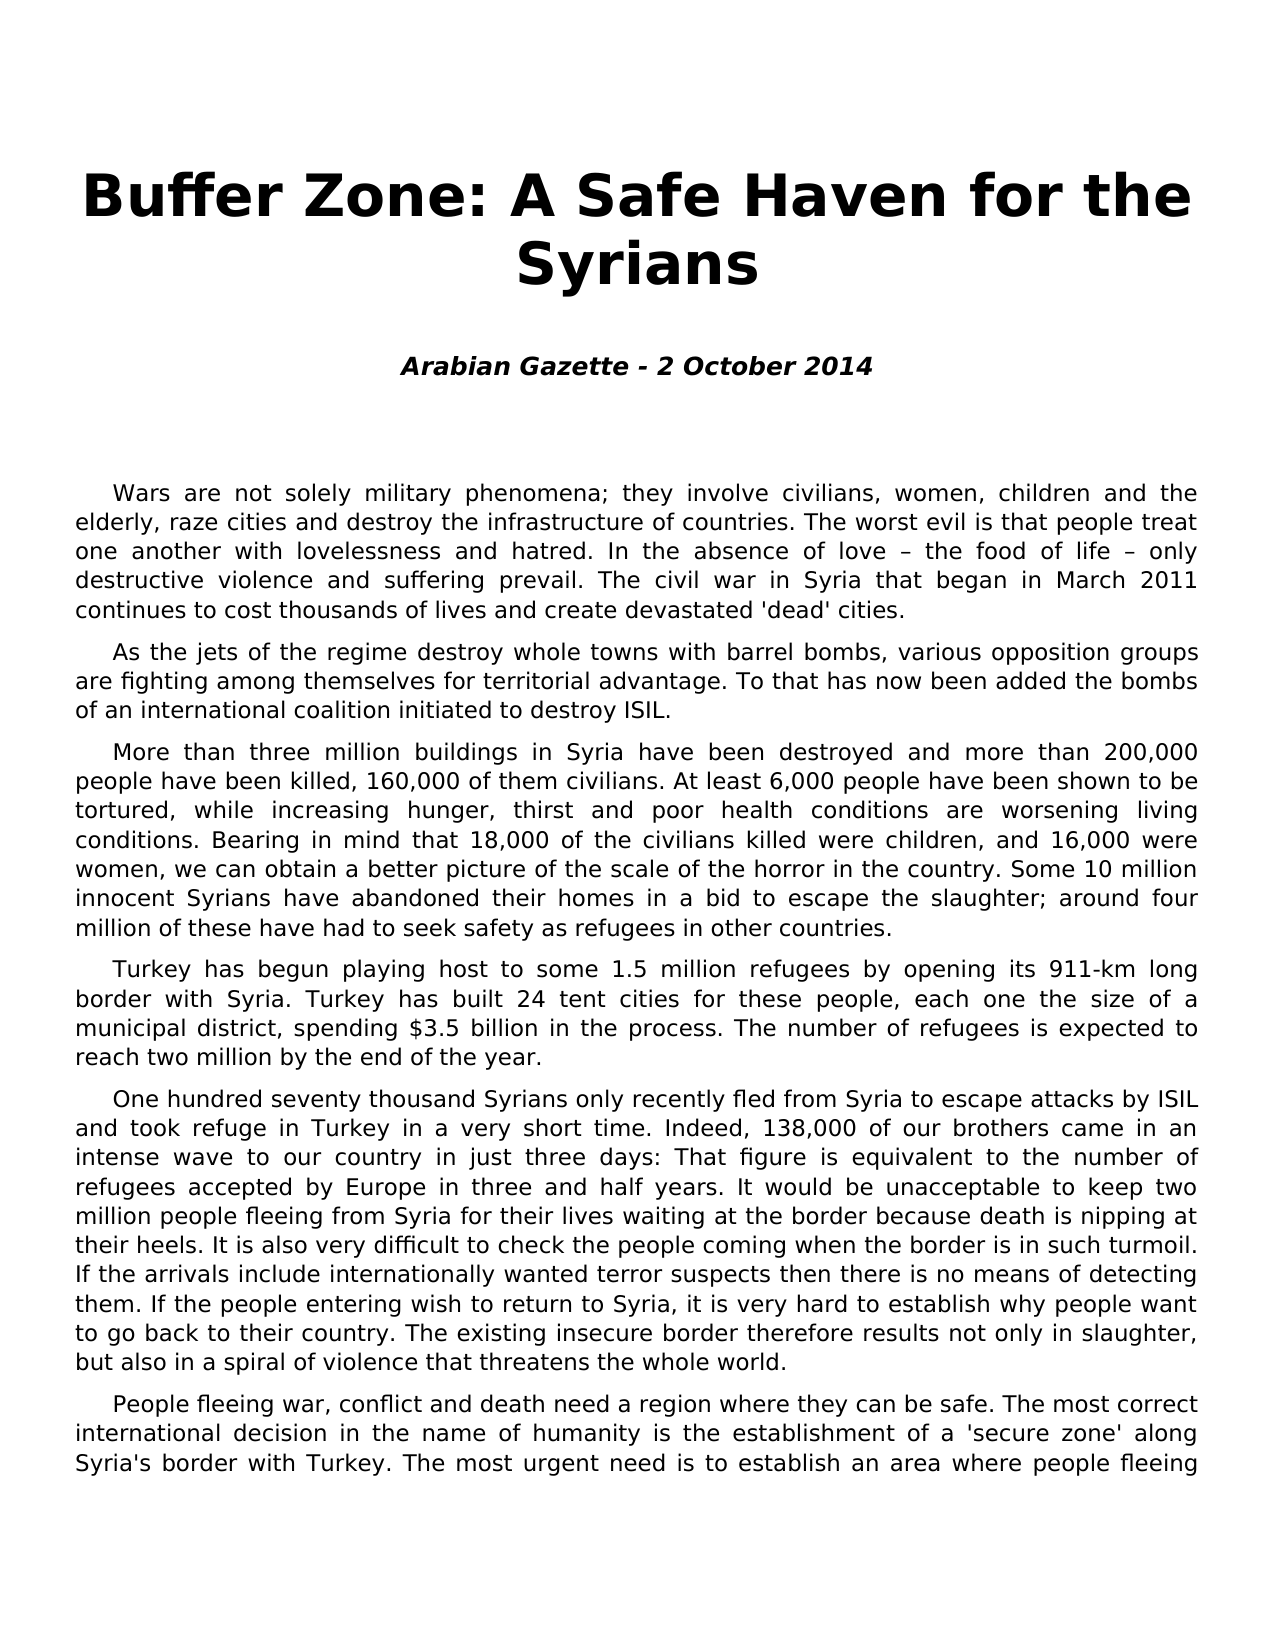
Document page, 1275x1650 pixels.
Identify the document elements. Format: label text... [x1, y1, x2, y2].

text Arabian Gazette - 2 October 2014 [75, 353, 1200, 382]
subtitle Buffer Zone: A Safe Haven for the Syrians [75, 162, 1200, 298]
text Turkey has begun playing host to some 1.5 million refugees by opening its 911-km long border with Syria. Turkey has built 24 tent cities for these people, each one the size of a municipal district, spending $3.5 billion in the process. The number of refugees is expected to reach two million by the end of the year. [75, 956, 1200, 1071]
text More than three million buildings in Syria have been destroyed and more than 200,000 people have been killed, 160,000 of them civilians. At least 6,000 people have been shown to be tortured, while increasing hunger, thirst and poor health conditions are worsening living conditions. Bearing in mind that 18,000 of the civilians killed were children, and 16,000 were women, we can obtain a better picture of the scale of the horror in the country. Some 10 million innocent Syrians have abandoned their homes in a bid to escape the slaughter; around four million of these have had to seek safety as refugees in other countries. [75, 739, 1200, 941]
text One hundred seventy thousand Syrians only recently fled from Syria to escape attacks by ISIL and took refuge in Turkey in a very short time. Indeed, 138,000 of our brothers came in an intense wave to our country in just three days: That figure is equivalent to the number of refugees accepted by Europe in three and half years. It would be unacceptable to keep two million people fleeing from Syria for their lives waiting at the border because death is nipping at their heels. It is also very difficult to check the people coming when the border is in such turmoil. If the arrivals include internationally wanted terror suspects then there is no means of detecting them. If the people entering wish to return to Syria, it is very hard to establish why people want to go back to their country. The existing insecure border therefore results not only in slaughter, but also in a spiral of violence that threatens the whole world. [75, 1086, 1200, 1376]
text Wars are not solely military phenomena; they involve civilians, women, children and the elderly, raze cities and destroy the infrastructure of countries. The worst evil is that people treat one another with lovelessness and hatred. In the absence of love – the food of life – only destructive violence and suffering prevail. The civil war in Syria that began in March 2011 continues to cost thousands of lives and create devastated 'dead' cities. [75, 480, 1200, 624]
text As the jets of the regime destroy whole towns with barrel bombs, various opposition groups are fighting among themselves for territorial advantage. To that has now been added the bombs of an international coalition initiated to destroy ISIL. [75, 639, 1200, 724]
text People fleeing war, conflict and death need a region where they can be safe. The most correct international decision in the name of humanity is the establishment of a 'secure zone' along Syria's border with Turkey. The most urgent need is to establish an area where people fleeing [75, 1391, 1200, 1476]
